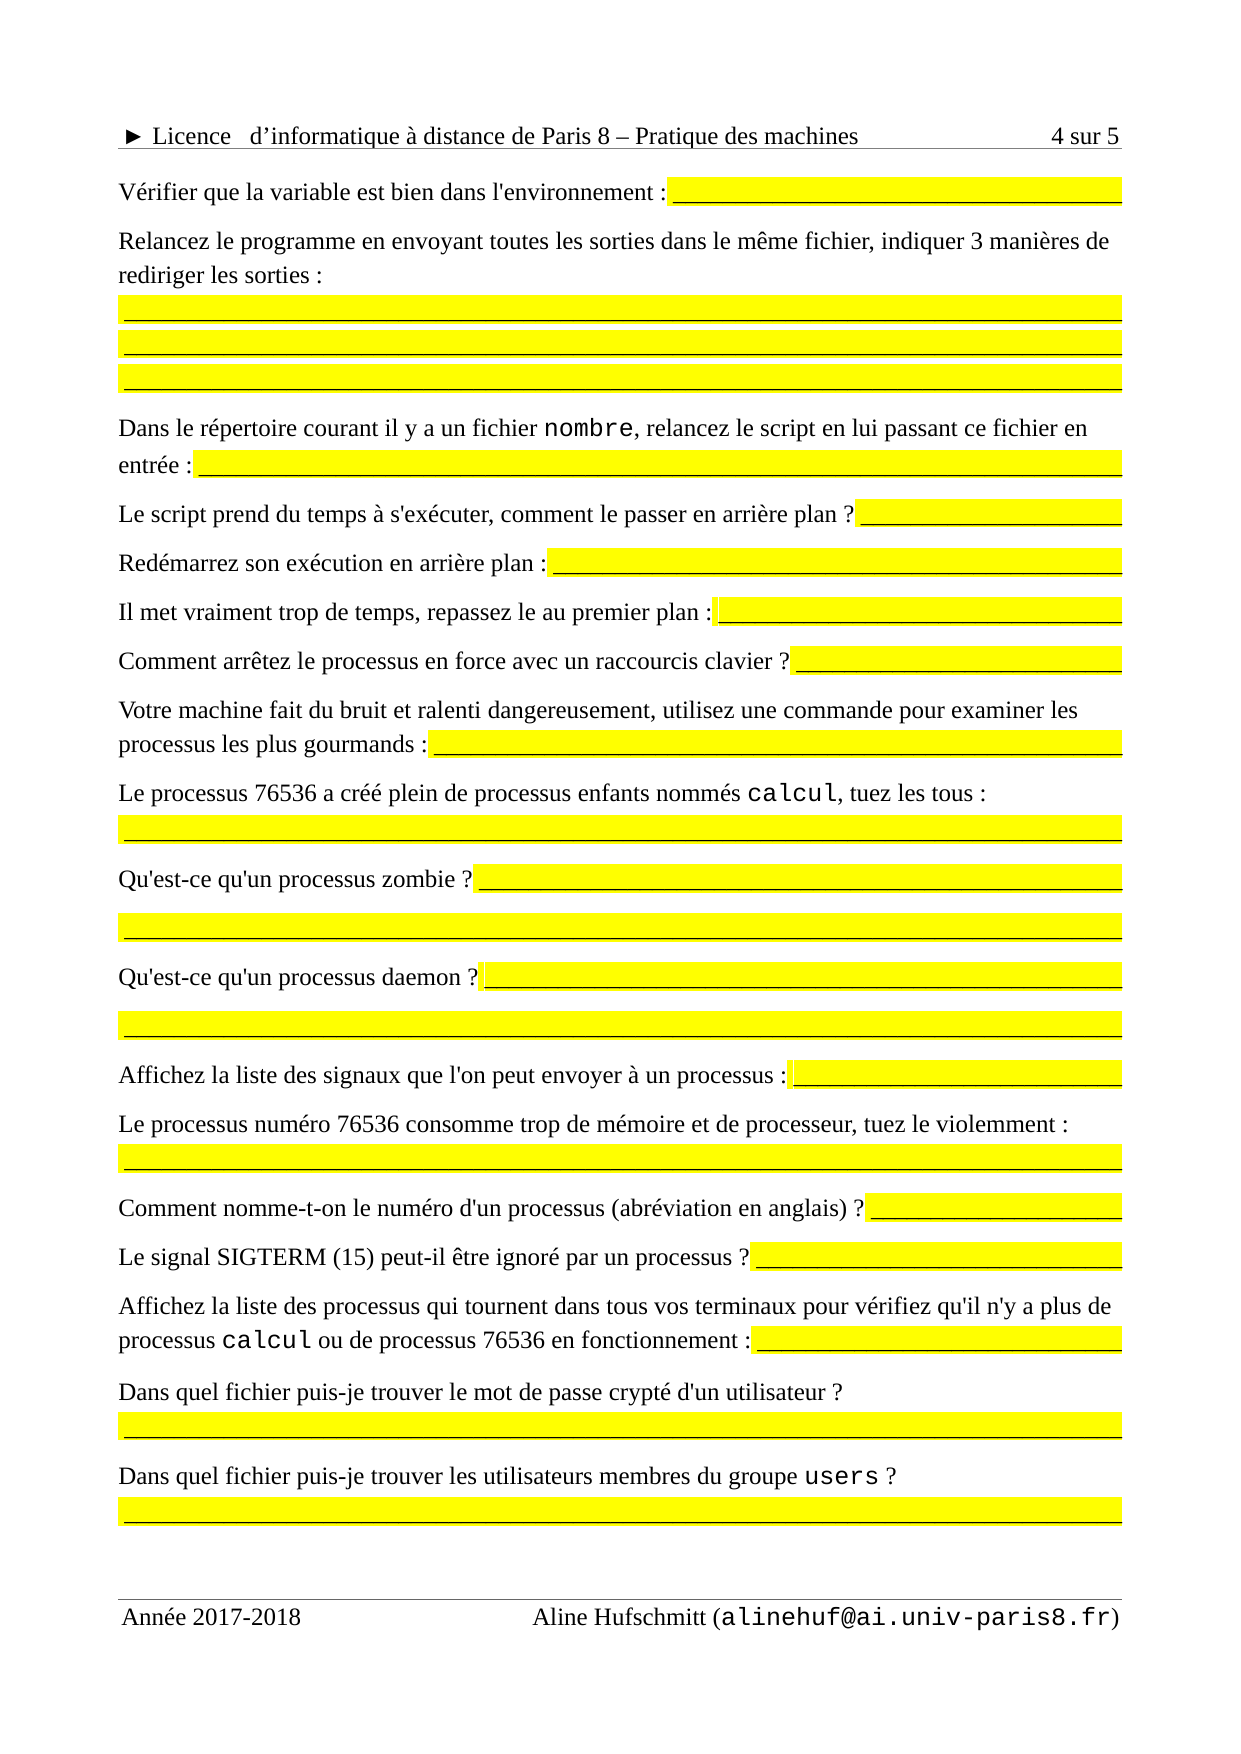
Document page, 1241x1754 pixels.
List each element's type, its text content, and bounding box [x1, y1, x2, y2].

text Le script prend du temps à s'exécuter, comment le passer en arrière plan ? [118, 499, 1122, 527]
text Le signal SIGTERM (15) peut-il être ignoré par un processus ? [118, 1242, 1122, 1271]
text Votre machine fait du bruit et ralenti dangereusement, utilisez une commande pour examiner les processus les plus gourmands : [118, 695, 1122, 758]
text Qu'est-ce qu'un processus zombie ? [118, 864, 1122, 893]
text Comment arrêtez le processus en force avec un raccourcis clavier ? [118, 646, 1122, 675]
text Qu'est-ce qu'un processus daemon ? [118, 962, 1122, 991]
text Le processus numéro 76536 consomme trop de mémoire et de processeur, tuez le violemment : [118, 1109, 1122, 1173]
text Relancez le programme en envoyant toutes les sorties dans le même fichier, indiquer 3 manières de rediriger les sorties : [118, 226, 1122, 393]
text Vérifier que la variable est bien dans l'environnement : [118, 177, 1122, 206]
text Dans quel fichier puis-je trouver les utilisateurs membres du groupe users ? [118, 1461, 1122, 1526]
text Dans le répertoire courant il y a un fichier nombre, relancez le script en lui passant ce fichier en entrée : [118, 413, 1122, 478]
text Affichez la liste des processus qui tournent dans tous vos terminaux pour vérifiez qu'il n'y a plus de processus calcul ou de processus 76536 en fonctionnement : [118, 1291, 1122, 1356]
text Le processus 76536 a créé plein de processus enfants nommés calcul, tuez les tous : [118, 778, 1122, 844]
text Redémarrez son exécution en arrière plan : [118, 548, 1122, 577]
text Il met vraiment trop de temps, repassez le au premier plan : [118, 597, 1122, 626]
text Comment nomme-t-on le numéro d'un processus (abréviation en anglais) ? [118, 1193, 1122, 1222]
text Dans quel fichier puis-je trouver le mot de passe crypté d'un utilisateur ? [118, 1377, 1122, 1440]
text Affichez la liste des signaux que l'on peut envoyer à un processus : [118, 1060, 1122, 1089]
